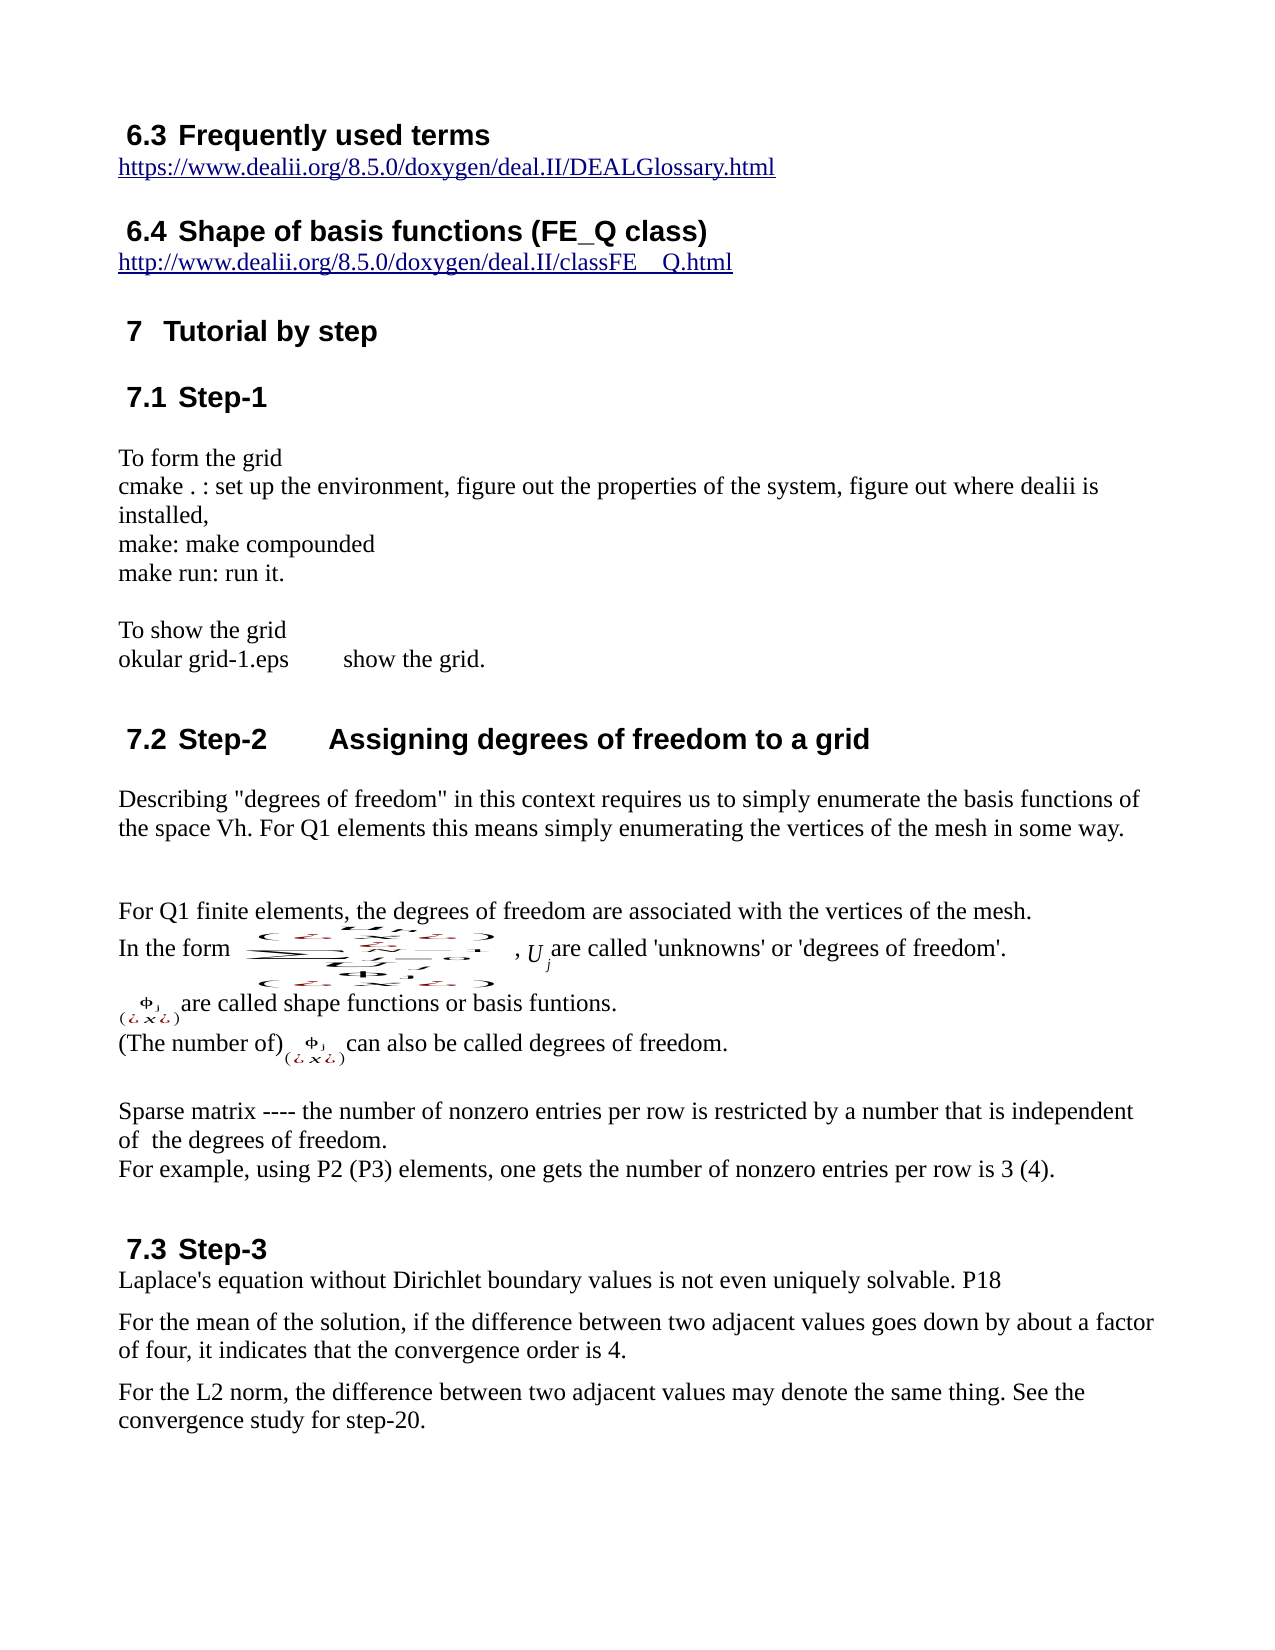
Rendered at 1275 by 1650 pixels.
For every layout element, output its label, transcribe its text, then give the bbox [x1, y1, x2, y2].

subtitle Step-2 Assigning degrees of freedom to a grid [118, 722, 1157, 756]
text okular grid-1.eps show the grid. [118, 644, 1157, 673]
subtitle Step-3 [118, 1232, 1157, 1266]
text Laplace's equation without Dirichlet boundary values is not even uniquely solvable. P18 [118, 1266, 1157, 1294]
text Sparse matrix ---- the number of nonzero entries per row is restricted by a number that is independent of the degrees of freedom. [118, 1096, 1157, 1154]
text To form the grid [118, 443, 1157, 471]
text http://www.dealii.org/8.5.0/doxygen/deal.II/classFE__Q.html [118, 247, 1157, 276]
text are called shape functions or basis funtions. [118, 988, 1157, 1028]
text make run: run it. [118, 558, 1157, 586]
subtitle Tutorial by step [118, 313, 1157, 347]
text For Q1 finite elements, the degrees of freedom are associated with the vertices of the mesh. [118, 896, 1157, 924]
text make: make compounded [118, 529, 1157, 558]
text https://www.dealii.org/8.5.0/doxygen/deal.II/DEALGlossary.html [118, 152, 1157, 180]
text For example, using P2 (P3) elements, one gets the number of nonzero entries per row is 3 (4). [118, 1154, 1157, 1182]
text For the L2 norm, the difference between two adjacent values may denote the same thing. See the convergence study for step-20. [118, 1377, 1157, 1434]
text To show the grid [118, 615, 1157, 644]
text In the form , are called 'unknowns' or 'degrees of freedom'. [118, 924, 1157, 988]
text (The number of)can also be called degrees of freedom. [118, 1028, 1157, 1067]
subtitle Shape of basis functions (FE_Q class) [118, 214, 1157, 247]
subtitle Step-1 [118, 380, 1157, 414]
text Describing "degrees of freedom" in this context requires us to simply enumerate the basis functions of the space Vh. For Q1 elements this means simply enumerating the vertices of the mesh in some way. [118, 784, 1157, 842]
subtitle Frequently used terms [118, 118, 1157, 152]
text For the mean of the solution, if the difference between two adjacent values goes down by about a factor of four, it indicates that the convergence order is 4. [118, 1307, 1157, 1364]
text cmake . : set up the environment, figure out the properties of the system, figure out where dealii is installed, [118, 471, 1157, 529]
